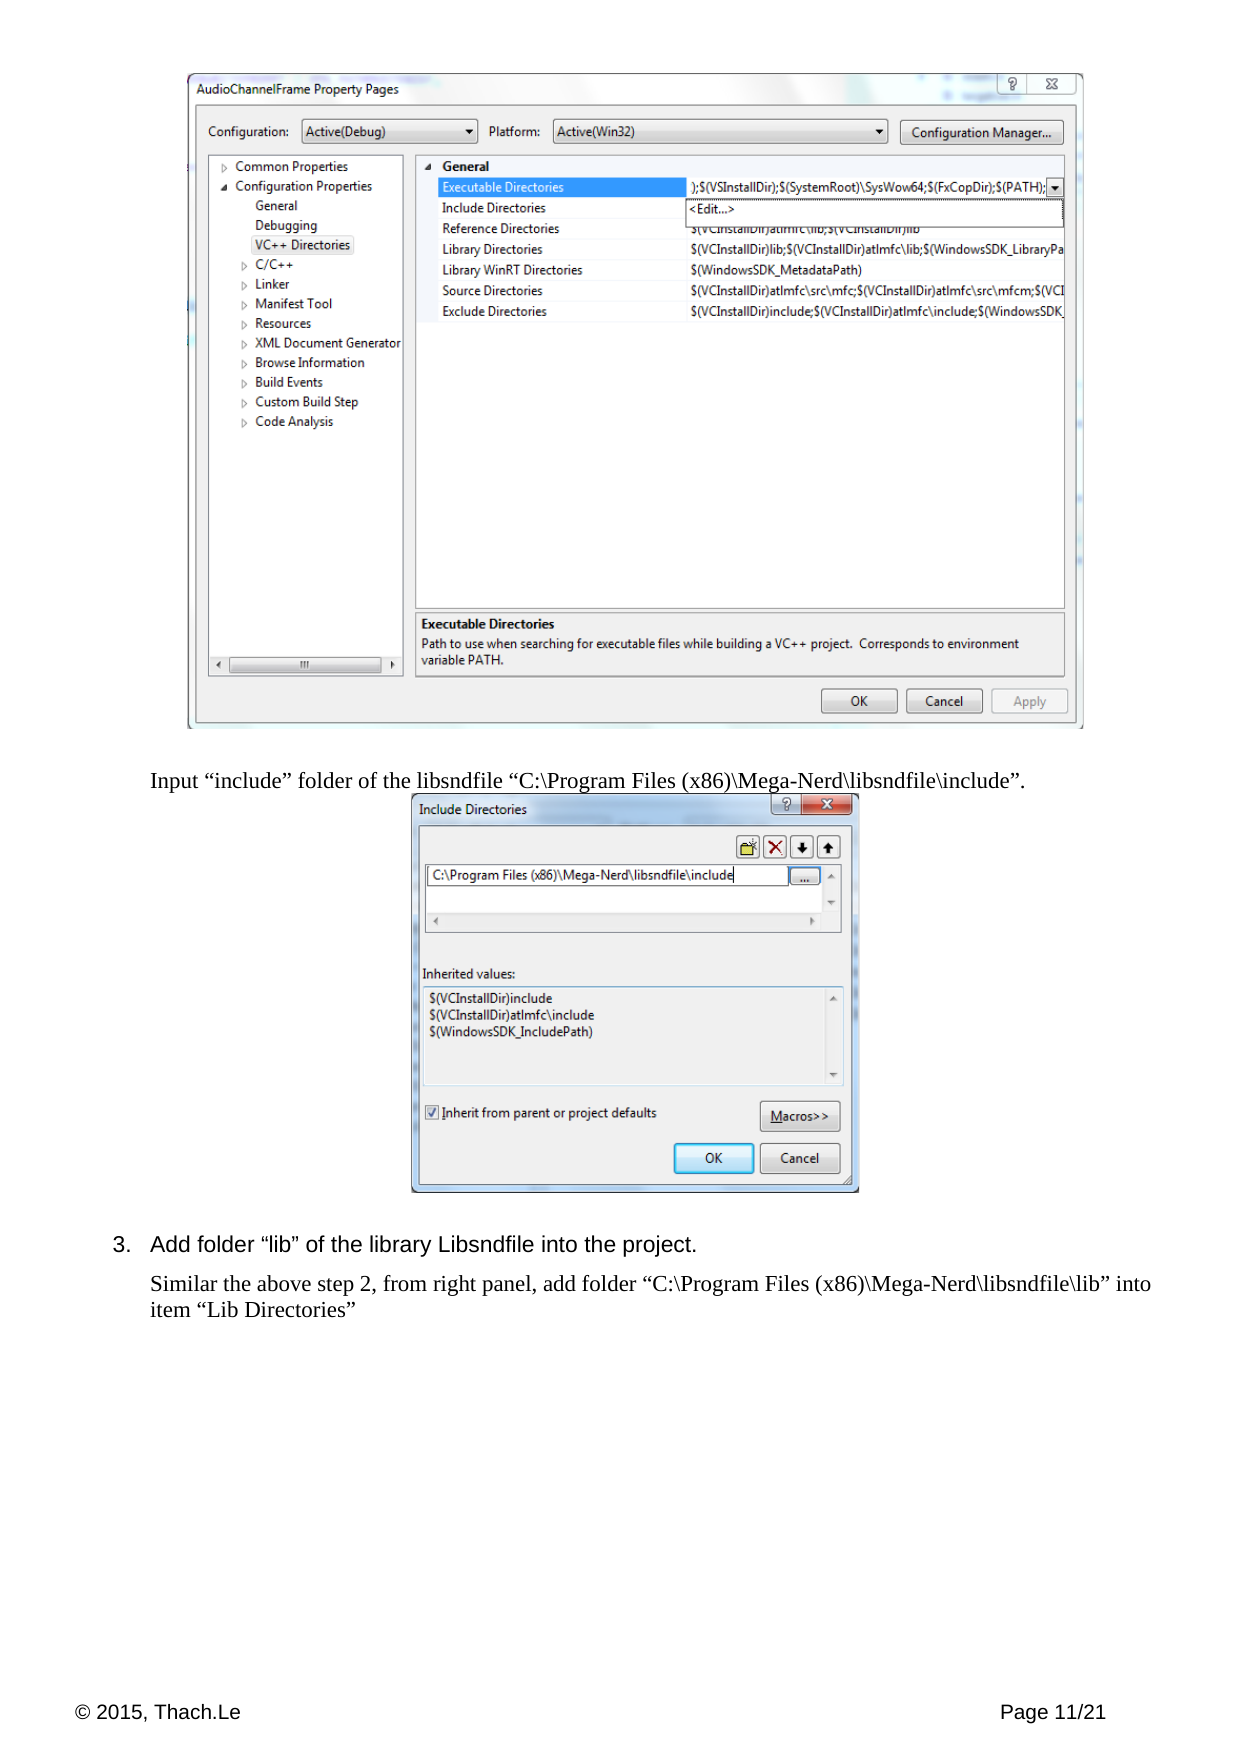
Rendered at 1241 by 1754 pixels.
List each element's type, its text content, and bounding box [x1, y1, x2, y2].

picture [411, 793, 860, 1193]
text Input “include” folder of the libsndfile “C:\Program Files (x86)\Mega-Nerd\libsndfile\include”. [150, 767, 1196, 793]
subtitle Add folder “lib” of the library Libsndfile into the project. [112, 1231, 1196, 1258]
text Similar the above step 2, from right panel, add folder “C:\Program Files (x86)\Mega-Nerd\libsndfile\lib” into item “Lib Directories” [150, 1270, 1196, 1323]
